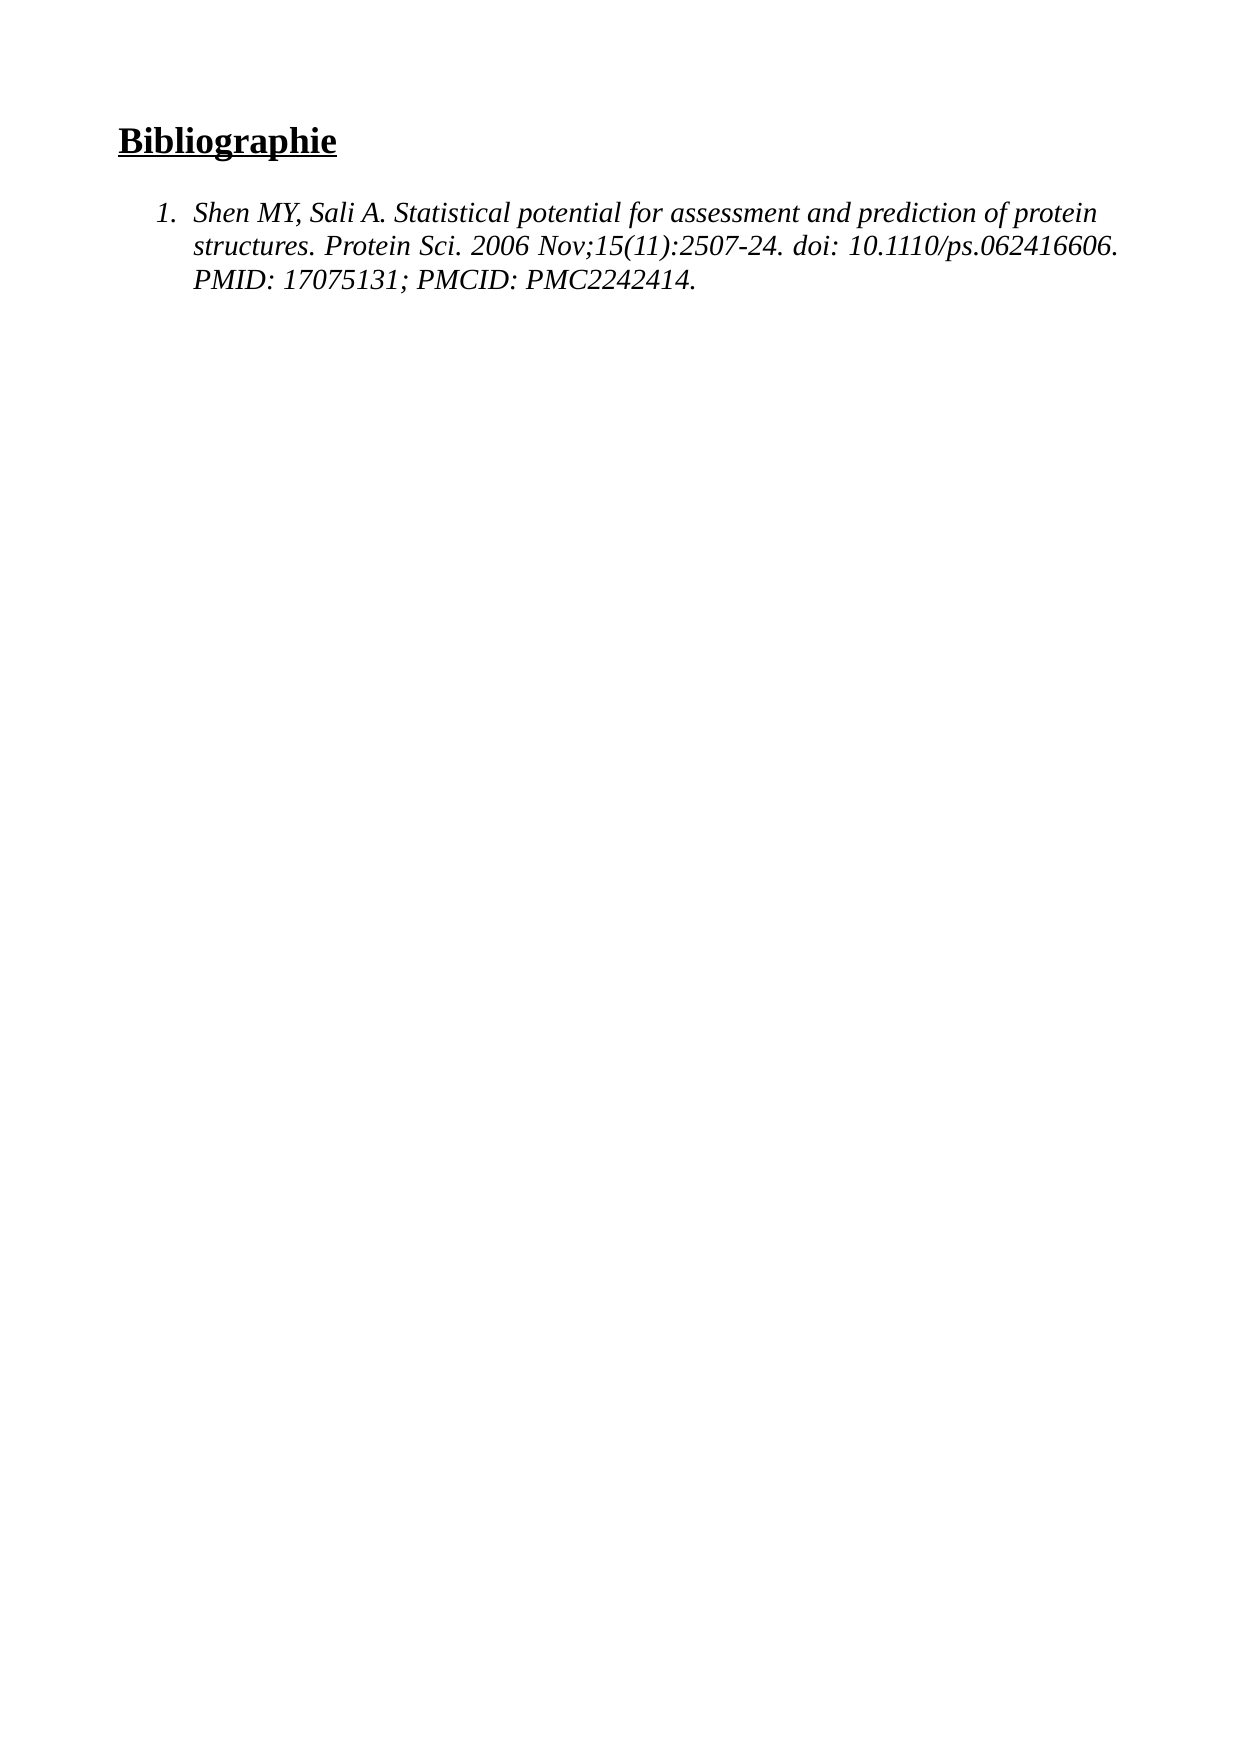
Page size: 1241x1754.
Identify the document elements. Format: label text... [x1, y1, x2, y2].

list Shen MY, Sali A. Statistical potential for assessment and prediction of protein [156, 195, 1122, 228]
text Bibliographie [118, 118, 1122, 161]
list structures. Protein Sci. 2006 Nov;15(11):2507-24. doi: 10.1110/ps.062416606. PMID: 17075131; PMCID: PMC2242414. [156, 228, 1122, 295]
